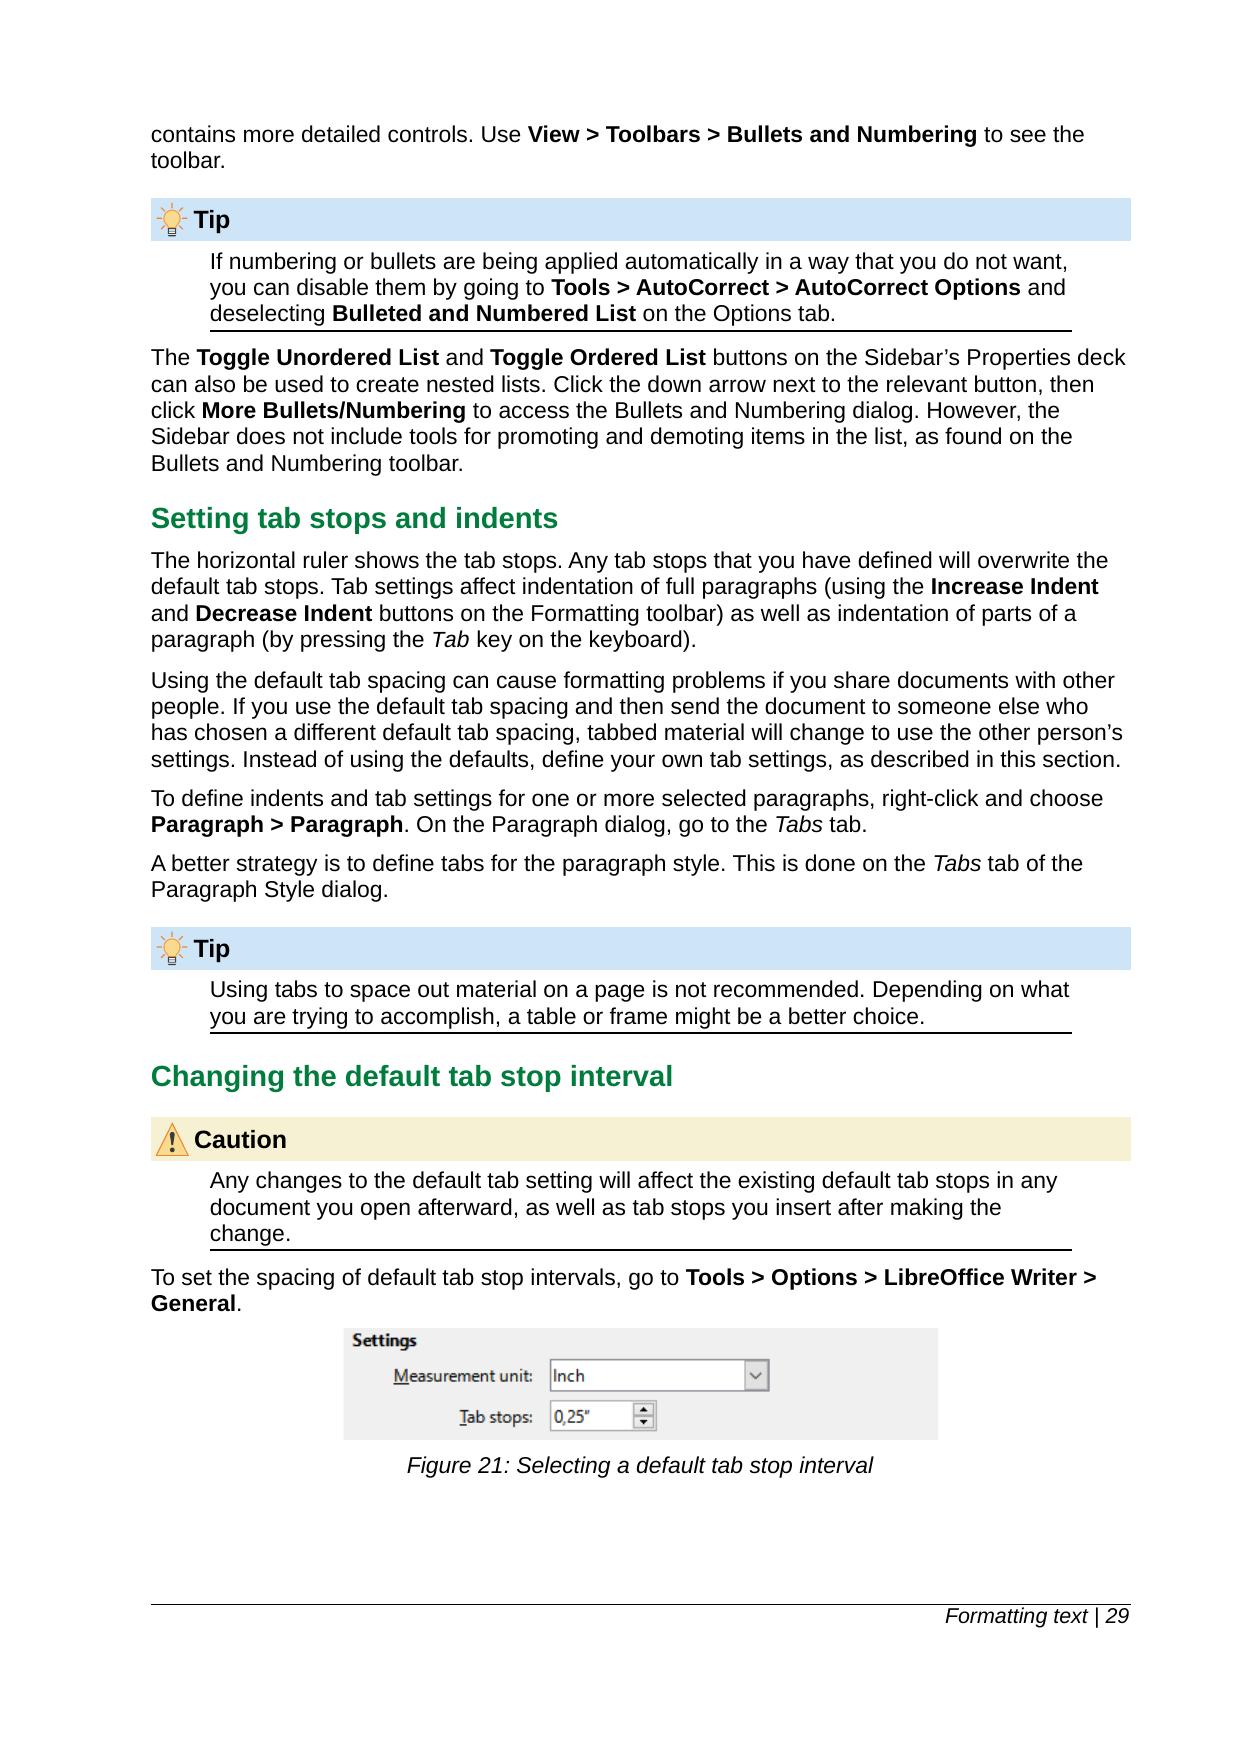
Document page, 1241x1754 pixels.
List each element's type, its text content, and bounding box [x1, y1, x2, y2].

text Figure 21: Selecting a default tab stop interval [343, 1452, 938, 1479]
text The horizontal ruler shows the tab stops. Any tab stops that you have defined will overwrite the default tab stops. Tab settings affect indentation of full paragraphs (using the Increase Indent and Decrease Indent buttons on the Formatting toolbar) as well as indentation of parts of a paragraph (by pressing the Tab key on the keyboard). [151, 547, 1131, 654]
text contains more detailed controls. Use View > Toolbars > Bullets and Numbering to see the toolbar. [151, 121, 1131, 174]
text The Toggle Unordered List and Toggle Ordered List buttons on the Sidebar’s Properties deck can also be used to create nested lists. Click the down arrow next to the relevant button, then click More Bullets/Numbering to access the Bullets and Numbering dialog. However, the Sidebar does not include tools for promoting and demoting items in the list, as found on the Bullets and Numbering toolbar. [151, 344, 1131, 476]
text Any changes to the default tab setting will affect the existing default tab stops in any document you open afterward, as well as tab stops you insert after making the change. [209, 1167, 1072, 1251]
text To define indents and tab settings for one or more selected paragraphs, right-click and choose Paragraph > Paragraph. On the Paragraph dialog, go to the Tabs tab. [151, 784, 1131, 837]
subtitle Changing the default tab stop interval [151, 1059, 1131, 1092]
text A better strategy is to define tabs for the paragraph style. This is done on the Tabs tab of the Paragraph Style dialog. [151, 850, 1131, 902]
picture [343, 1328, 939, 1440]
subtitle Setting tab stops and indents [151, 501, 1131, 534]
text Using the default tab spacing can cause formatting problems if you share documents with other people. If you use the default tab spacing and then send the document to someone else who has chosen a different default tab spacing, tabbed material will change to use the other person’s settings. Instead of using the defaults, define your own tab settings, as described in this section. [151, 667, 1131, 772]
text If numbering or bullets are being applied automatically in a way that you do not want, you can disable them by going to Tools > AutoCorrect > AutoCorrect Options and deselecting Bulleted and Numbered List on the Options tab. [209, 248, 1072, 332]
subtitle Tip [151, 198, 1131, 241]
text Using tabs to space out material on a page is not recommended. Depending on what you are trying to accomplish, a table or frame might be a better choice. [209, 976, 1072, 1034]
text To set the spacing of default tab stop intervals, go to Tools > Options > LibreOffice Writer > General. [151, 1264, 1131, 1316]
subtitle Caution [151, 1117, 1131, 1161]
subtitle Tip [151, 927, 1131, 970]
